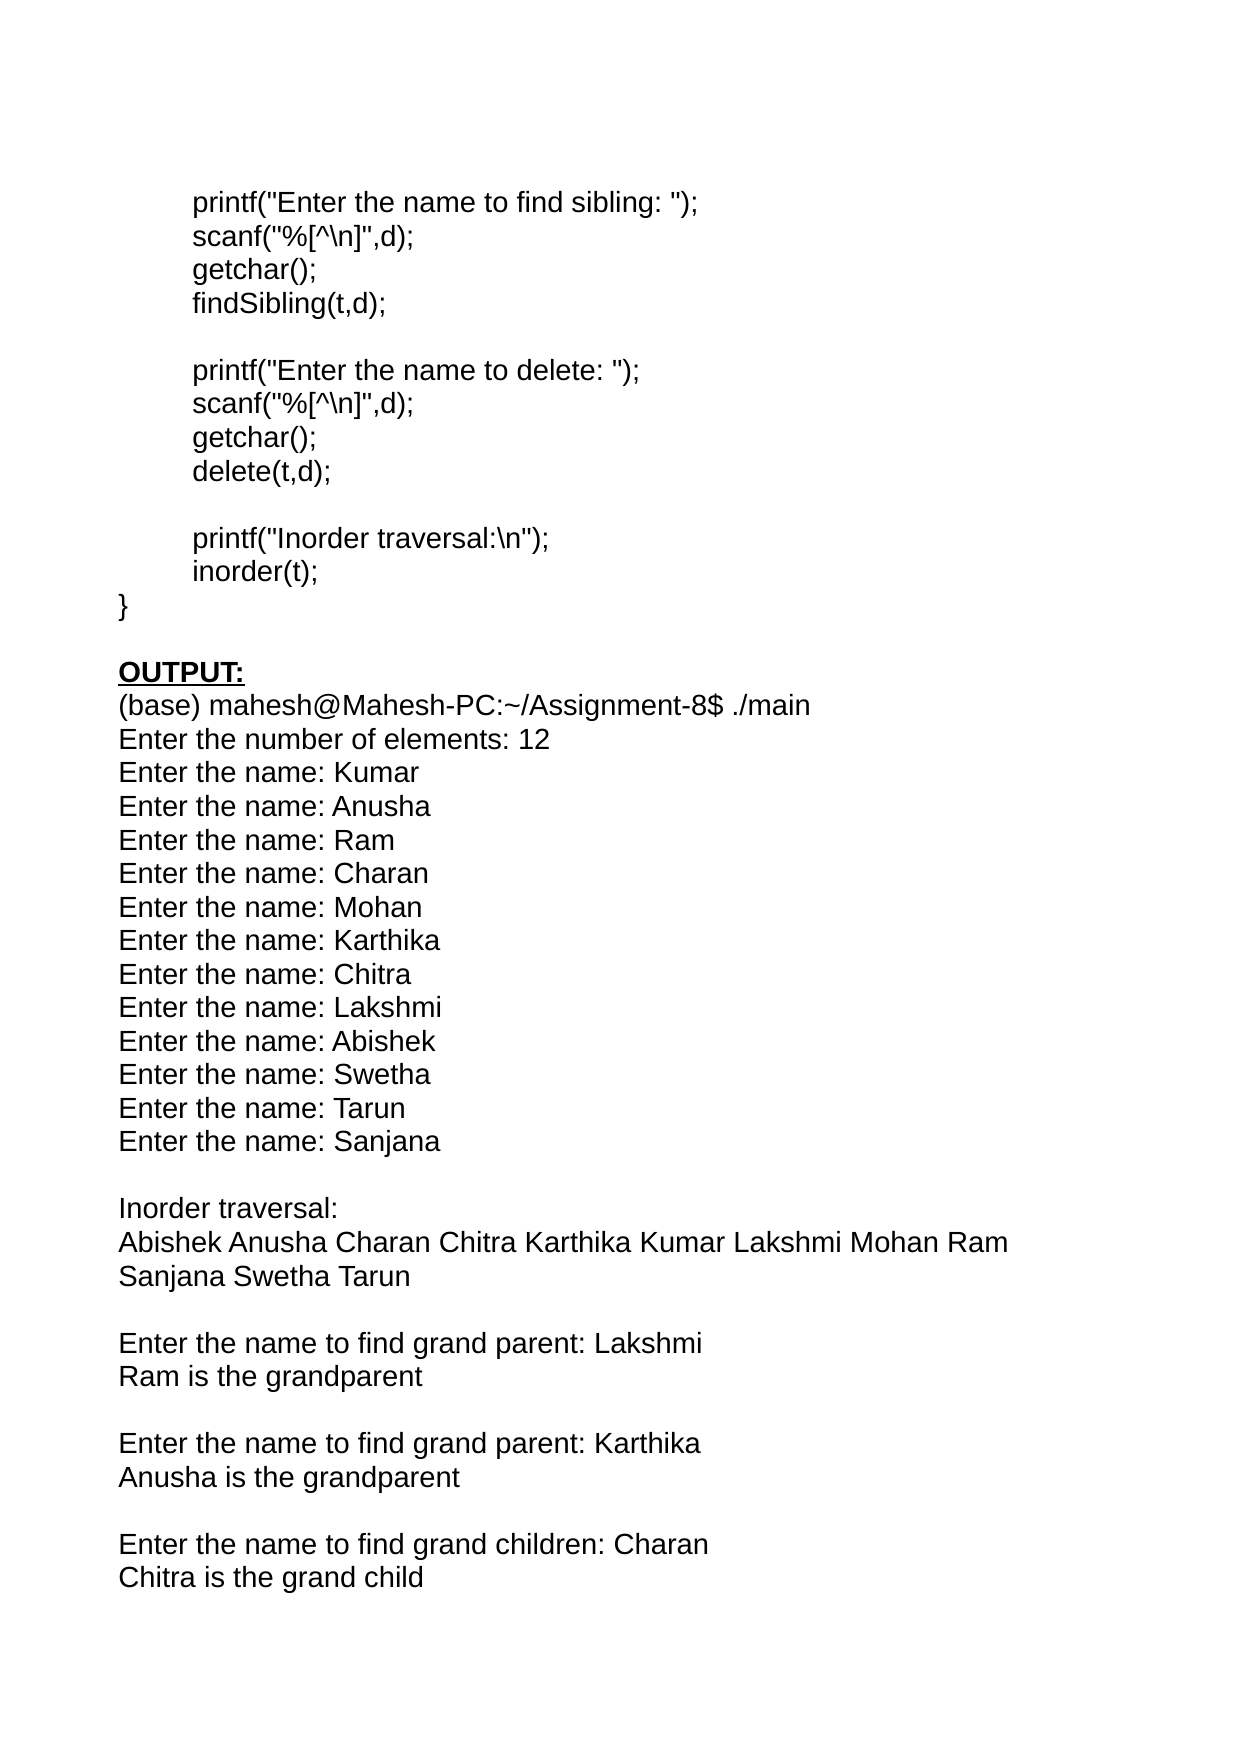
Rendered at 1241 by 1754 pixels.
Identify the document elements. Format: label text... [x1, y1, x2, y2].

text Enter the name: Sanjana [118, 1124, 1122, 1158]
text Enter the name to find grand children: Charan [118, 1527, 1122, 1560]
text Enter the name: Swetha [118, 1057, 1122, 1091]
text Inorder traversal: [118, 1191, 1122, 1225]
text Enter the name: Abishek [118, 1024, 1122, 1057]
text Anusha is the grandparent [118, 1460, 1122, 1493]
text scanf("%[^\n]",d); [118, 386, 1122, 420]
text Enter the name: Anusha [118, 789, 1122, 822]
text Enter the name: Ram [118, 822, 1122, 856]
text Enter the name to find grand parent: Lakshmi [118, 1326, 1122, 1359]
text Enter the name: Chitra [118, 957, 1122, 990]
text } [118, 588, 1122, 621]
text scanf("%[^\n]",d); [118, 219, 1122, 252]
text getchar(); [118, 252, 1122, 286]
text Enter the name: Mohan [118, 889, 1122, 923]
text printf("Inorder traversal:\n"); [118, 521, 1122, 554]
text Enter the name: Charan [118, 856, 1122, 889]
text Enter the name: Kumar [118, 755, 1122, 789]
text findSibling(t,d); [118, 286, 1122, 319]
text inorder(t); [118, 554, 1122, 588]
text Abishek Anusha Charan Chitra Karthika Kumar Lakshmi Mohan Ram Sanjana Swetha Tarun [118, 1225, 1122, 1292]
text Ram is the grandparent [118, 1359, 1122, 1393]
text OUTPUT: [118, 655, 1122, 688]
text printf("Enter the name to delete: "); [118, 353, 1122, 386]
text delete(t,d); [118, 453, 1122, 487]
text (base) mahesh@Mahesh-PC:~/Assignment-8$ ./main [118, 688, 1122, 722]
text Enter the name: Karthika [118, 923, 1122, 957]
text Enter the name: Tarun [118, 1091, 1122, 1124]
text Enter the name to find grand parent: Karthika [118, 1426, 1122, 1460]
text getchar(); [118, 420, 1122, 453]
text Enter the number of elements: 12 [118, 722, 1122, 755]
text printf("Enter the name to find sibling: "); [118, 185, 1122, 219]
text Enter the name: Lakshmi [118, 990, 1122, 1024]
text Chitra is the grand child [118, 1560, 1122, 1594]
